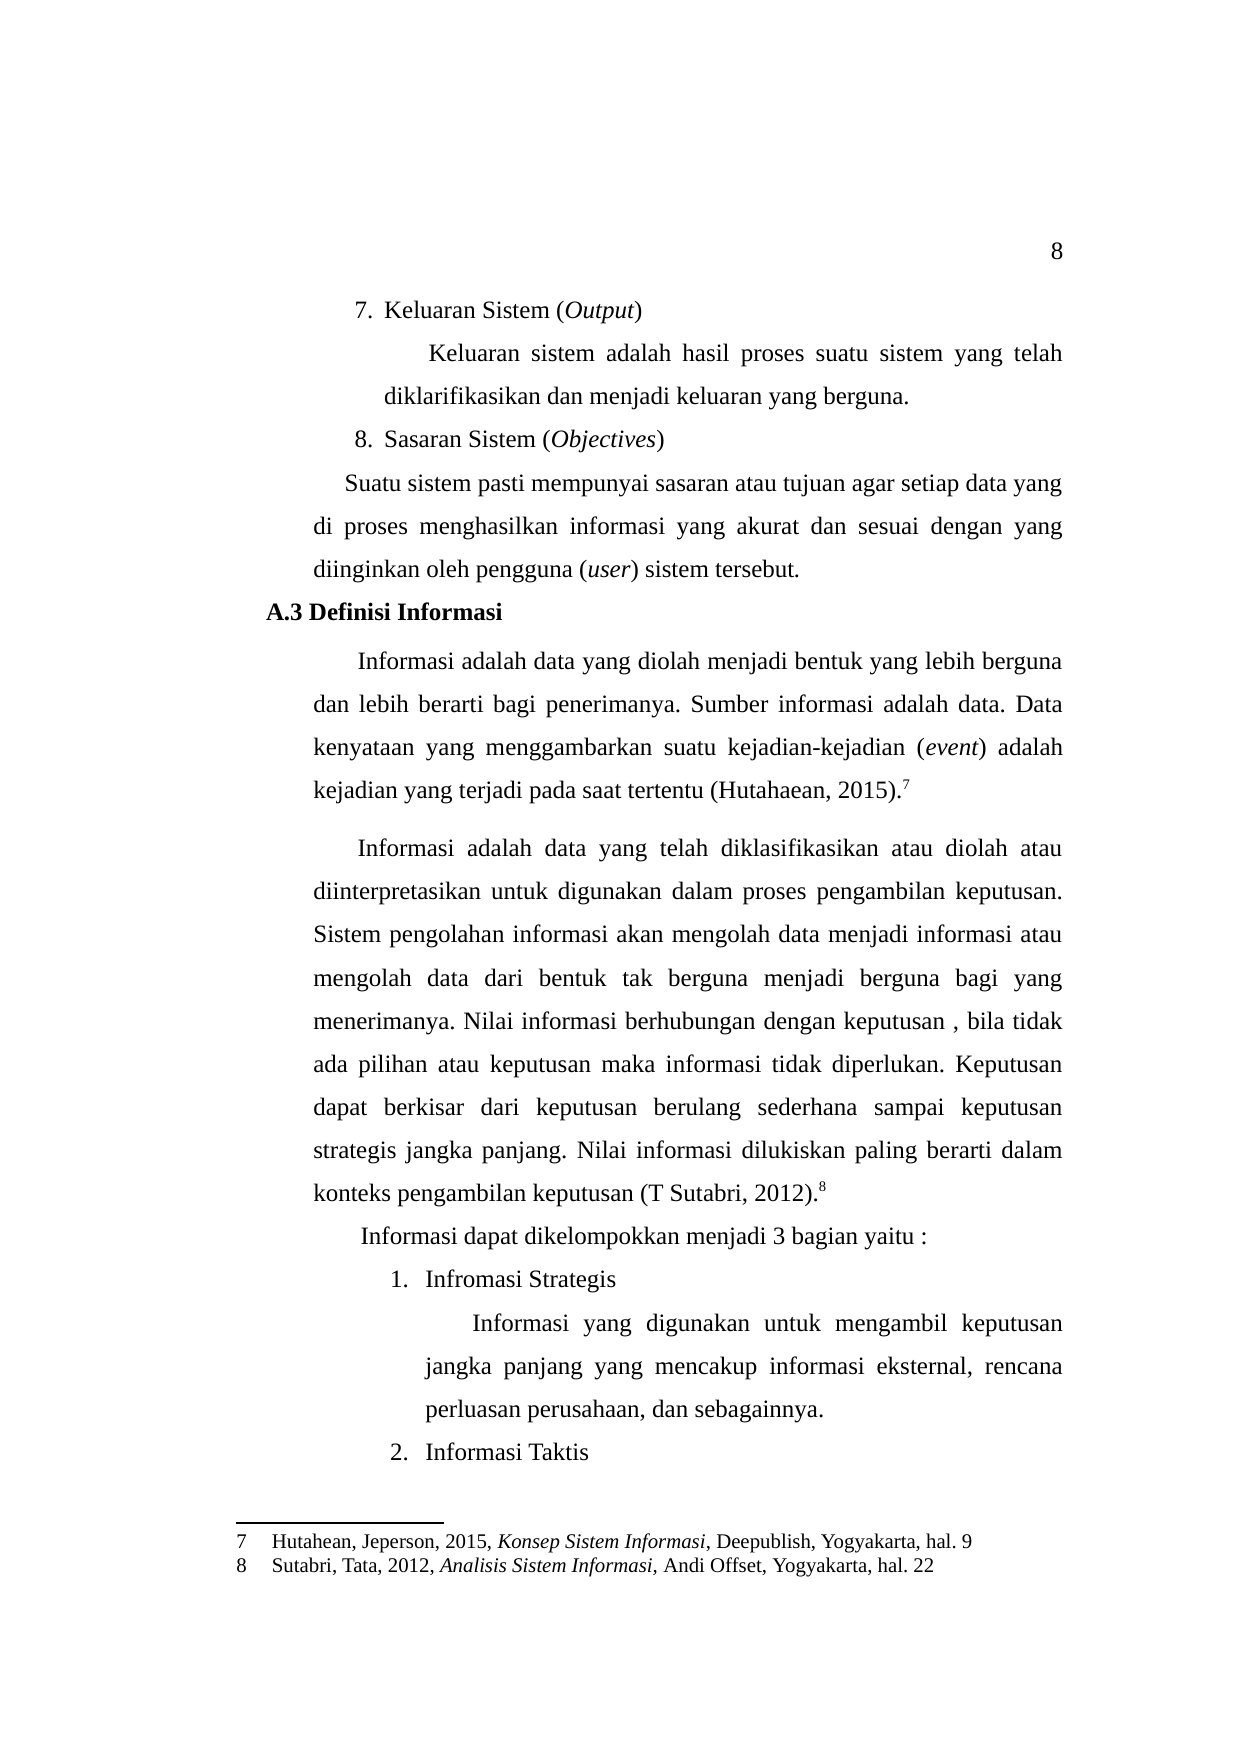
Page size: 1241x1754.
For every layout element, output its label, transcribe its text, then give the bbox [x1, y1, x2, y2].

list Informasi yang digunakan untuk mengambil keputusan jangka panjang yang mencakup informasi eksternal, rencana perluasan perusahaan, dan sebagainnya. [425, 1308, 1063, 1423]
list Sasaran Sistem (Objectives) [354, 424, 1063, 453]
text A.3 Definisi Informasi [266, 597, 1063, 626]
text Informasi dapat dikelompokkan menjadi 3 bagian yaitu : [313, 1221, 1063, 1250]
text Hutahean, Jeperson, 2015, Konsep Sistem Informasi, Deepublish, Yogyakarta, hal. 9 [236, 1529, 1063, 1553]
list Keluaran Sistem (Output) [354, 295, 1063, 324]
text Informasi adalah data yang diolah menjadi bentuk yang lebih berguna dan lebih berarti bagi penerimanya. Sumber informasi adalah data. Data kenyataan yang menggambarkan suatu kejadian-kejadian (event) adalah kejadian yang terjadi pada saat tertentu (Hutahaean, 2015). [313, 646, 1063, 804]
text Sutabri, Tata, 2012, Analisis Sistem Informasi, Andi Offset, Yogyakarta, hal. 22 [236, 1553, 1063, 1577]
list Keluaran sistem adalah hasil proses suatu sistem yang telah diklarifikasikan dan menjadi keluaran yang berguna. [384, 338, 1063, 410]
list Informasi Taktis [390, 1437, 1063, 1466]
list Infromasi Strategis [390, 1264, 1063, 1293]
text Suatu sistem pasti mempunyai sasaran atau tujuan agar setiap data yang di proses menghasilkan informasi yang akurat dan sesuai dengan yang diinginkan oleh pengguna (user) sistem tersebut. [313, 468, 1063, 583]
text Informasi adalah data yang telah diklasifikasikan atau diolah atau diinterpretasikan untuk digunakan dalam proses pengambilan keputusan. Sistem pengolahan informasi akan mengolah data menjadi informasi atau mengolah data dari bentuk tak berguna menjadi berguna bagi yang menerimanya. Nilai informasi berhubungan dengan keputusan , bila tidak ada pilihan atau keputusan maka informasi tidak diperlukan. Keputusan dapat berkisar dari keputusan berulang sederhana sampai keputusan strategis jangka panjang. Nilai informasi dilukiskan paling berarti dalam konteks pengambilan keputusan (T Sutabri, 2012). [313, 833, 1063, 1207]
